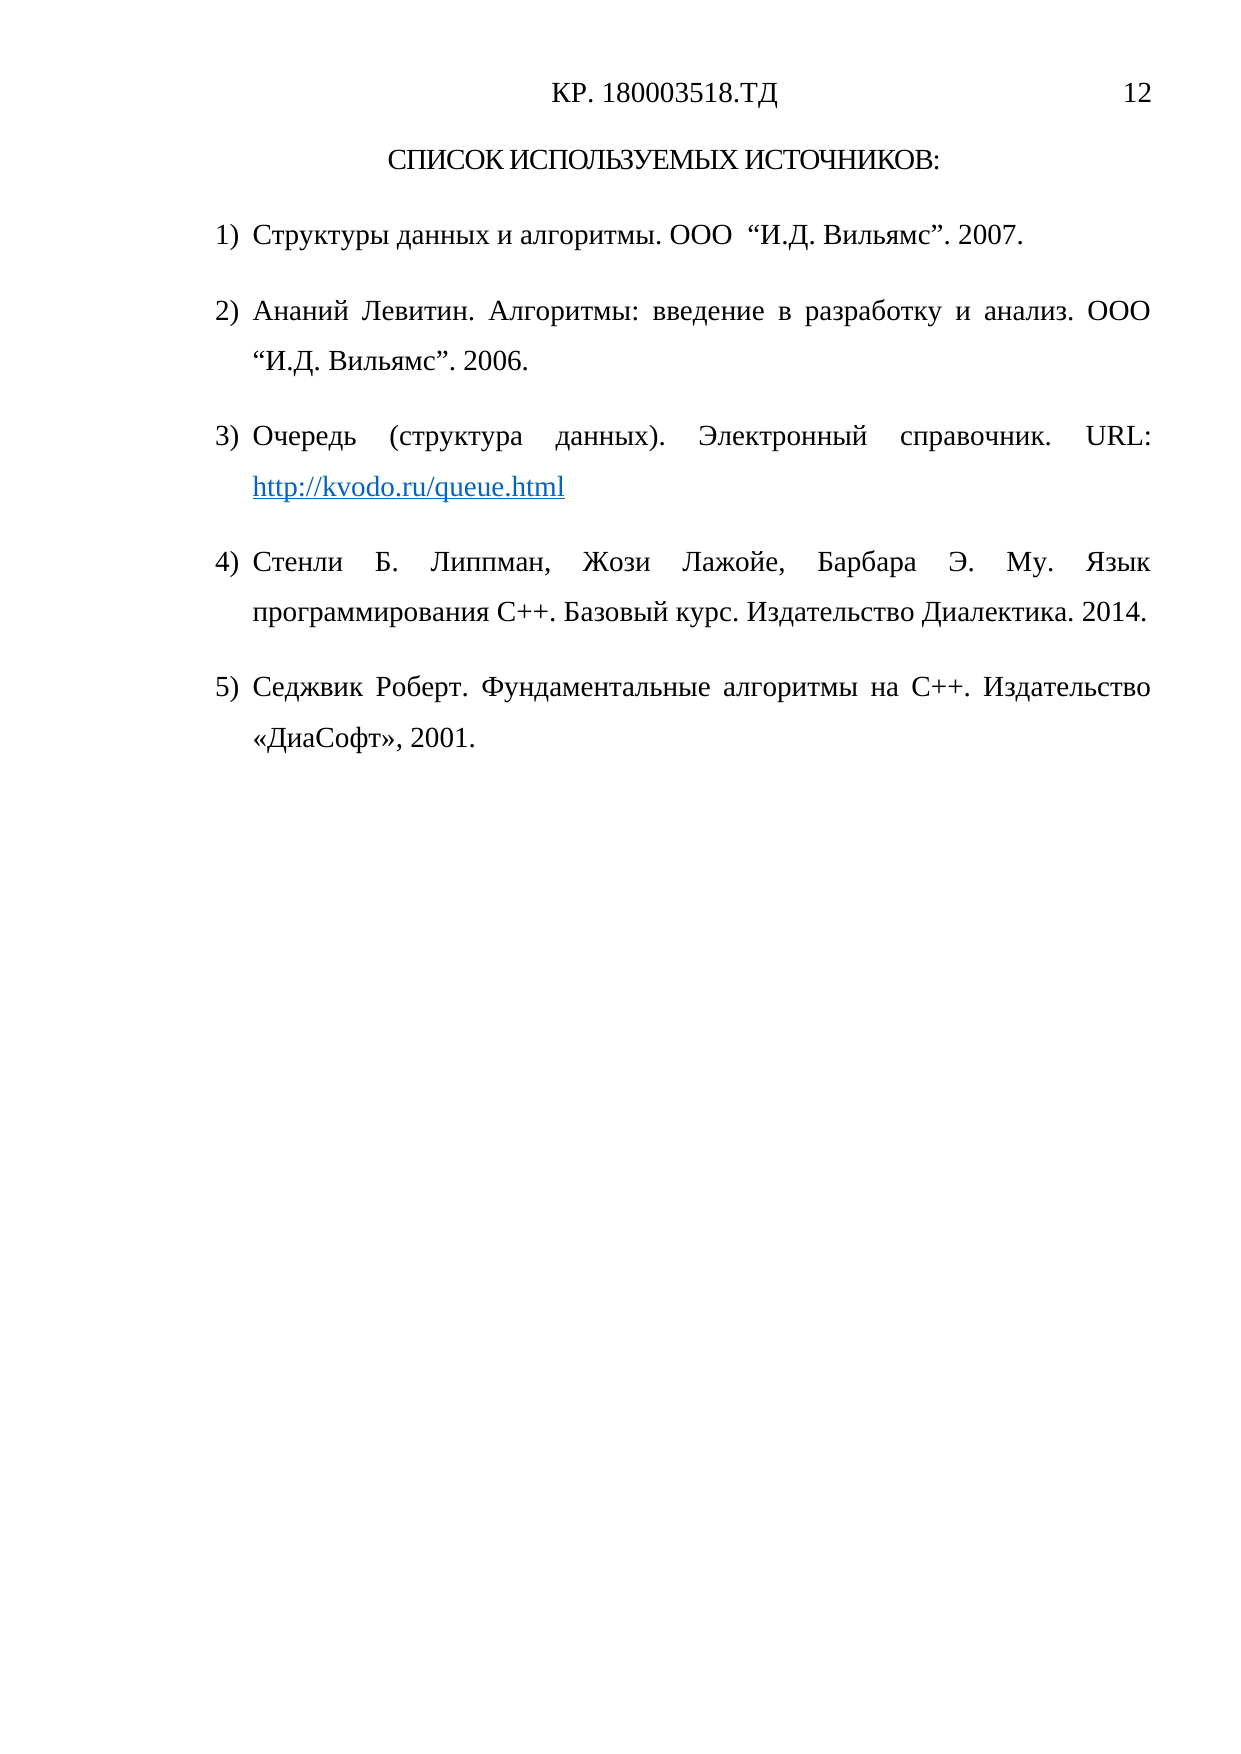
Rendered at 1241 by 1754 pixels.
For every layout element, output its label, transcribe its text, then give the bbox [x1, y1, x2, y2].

list Стенли Б. Липпман, Жози Лажойе, Барбара Э. Му. Язык программирования C++. Базовый курс. Издательство Диалектика. 2014. [215, 544, 1152, 628]
list Седжвик Роберт. Фундаментальные алгоритмы на C++. Издательство «ДиаСофт», 2001. [215, 669, 1152, 753]
list Ананий Левитин. Алгоритмы: введение в разработку и анализ. ООО “И.Д. Вильямс”. 2006. [215, 293, 1152, 377]
title СПИСОК ИСПОЛЬЗУЕМЫХ ИСТОЧНИКОВ: [177, 142, 1152, 176]
list Очередь (структура данных). Электронный справочник. URL: http://kvodo.ru/queue.html [215, 418, 1152, 502]
list Структуры данных и алгоритмы. ООО “И.Д. Вильямс”. 2007. [215, 217, 1152, 251]
